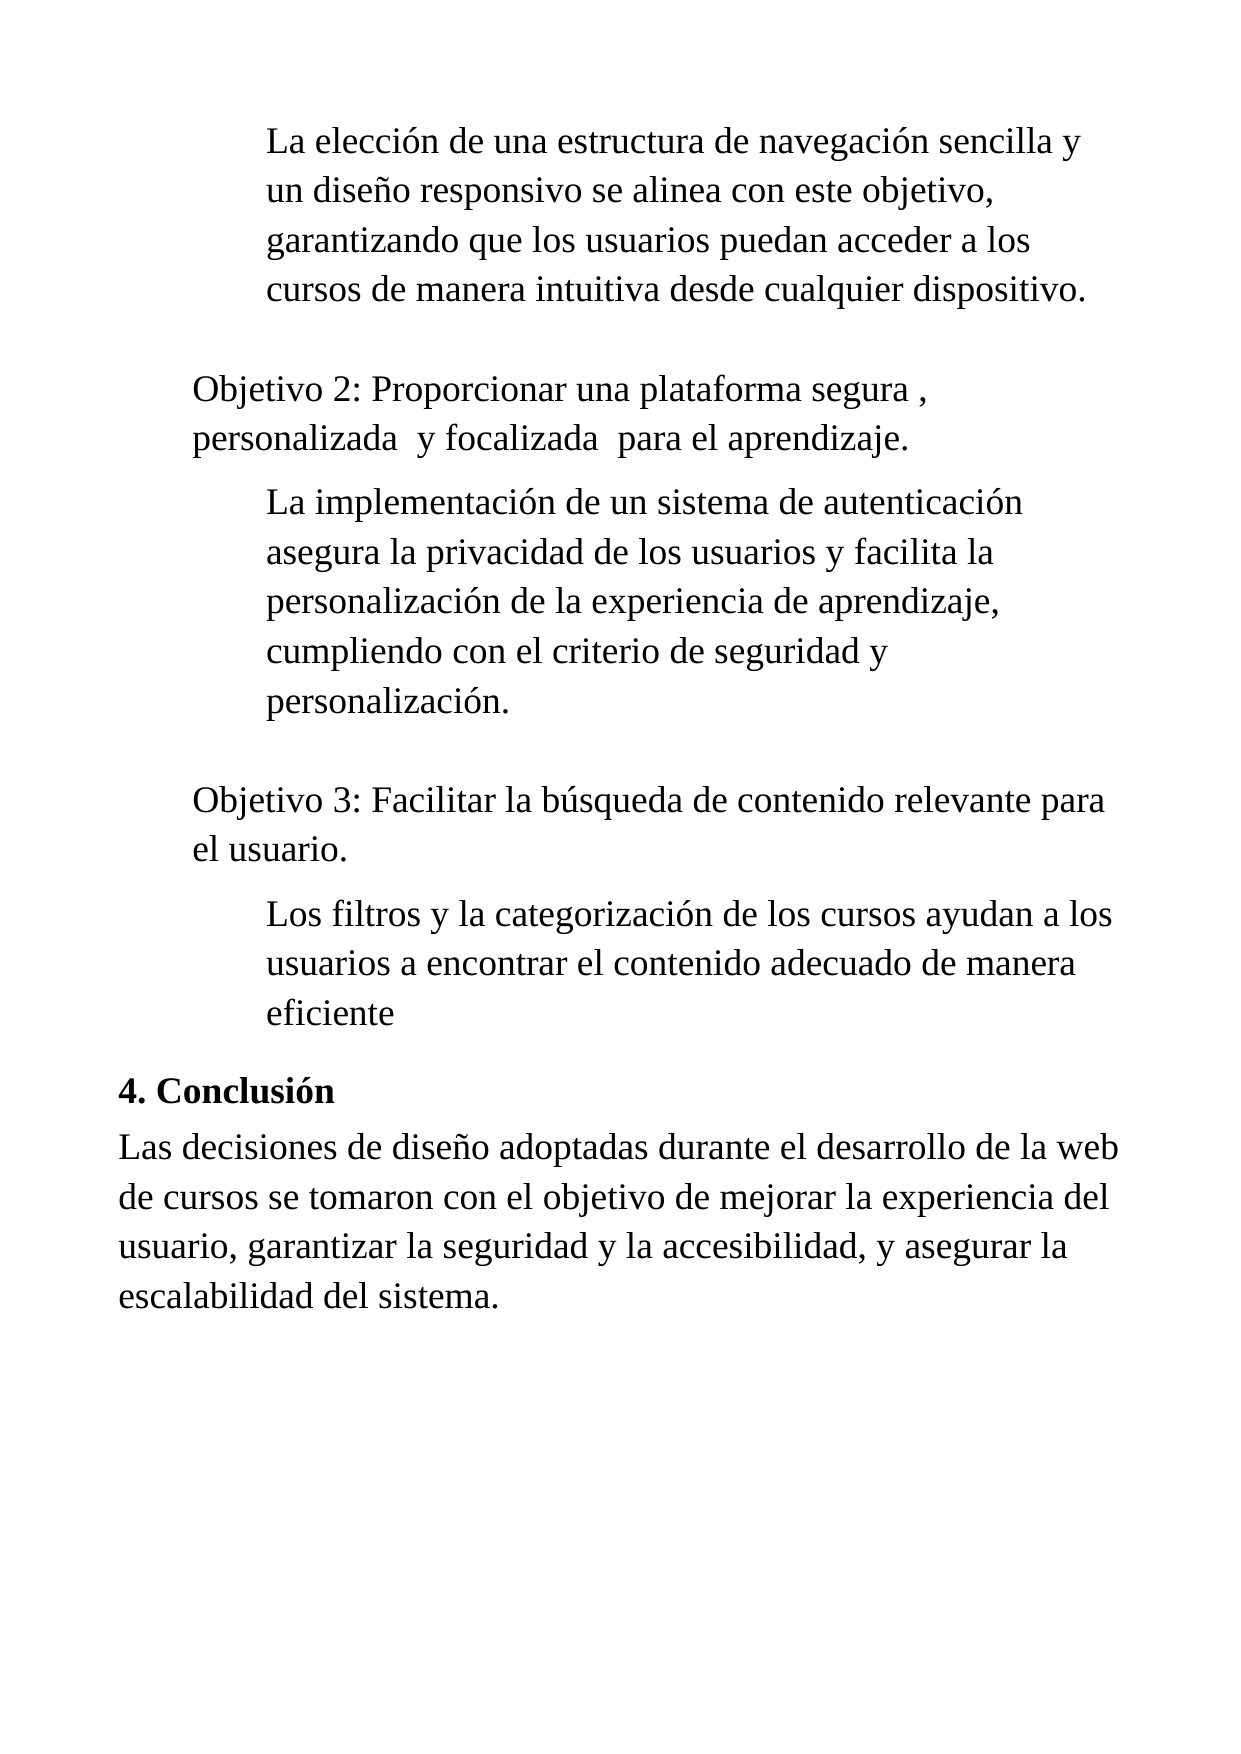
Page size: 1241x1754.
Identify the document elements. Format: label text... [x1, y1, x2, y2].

list Objetivo 3: Facilitar la búsqueda de contenido relevante para el usuario. [162, 777, 1122, 870]
text Las decisiones de diseño adoptadas durante el desarrollo de la web de cursos se tomaron con el objetivo de mejorar la experiencia del usuario, garantizar la seguridad y la accesibilidad, y asegurar la escalabilidad del sistema. [118, 1124, 1122, 1316]
subtitle 4. Conclusión [118, 1069, 1122, 1112]
list La elección de una estructura de navegación sencilla y un diseño responsivo se alinea con este objetivo, garantizando que los usuarios puedan acceder a los cursos de manera intuitiva desde cualquier dispositivo. [236, 118, 1122, 310]
list La implementación de un sistema de autenticación asegura la privacidad de los usuarios y facilita la personalización de la experiencia de aprendizaje, cumpliendo con el criterio de seguridad y personalización. [236, 480, 1122, 721]
list Los filtros y la categorización de los cursos ayudan a los usuarios a encontrar el contenido adecuado de manera eficiente [236, 891, 1122, 1033]
list Objetivo 2: Proporcionar una plataforma segura , personalizada y focalizada para el aprendizaje. [162, 366, 1122, 459]
